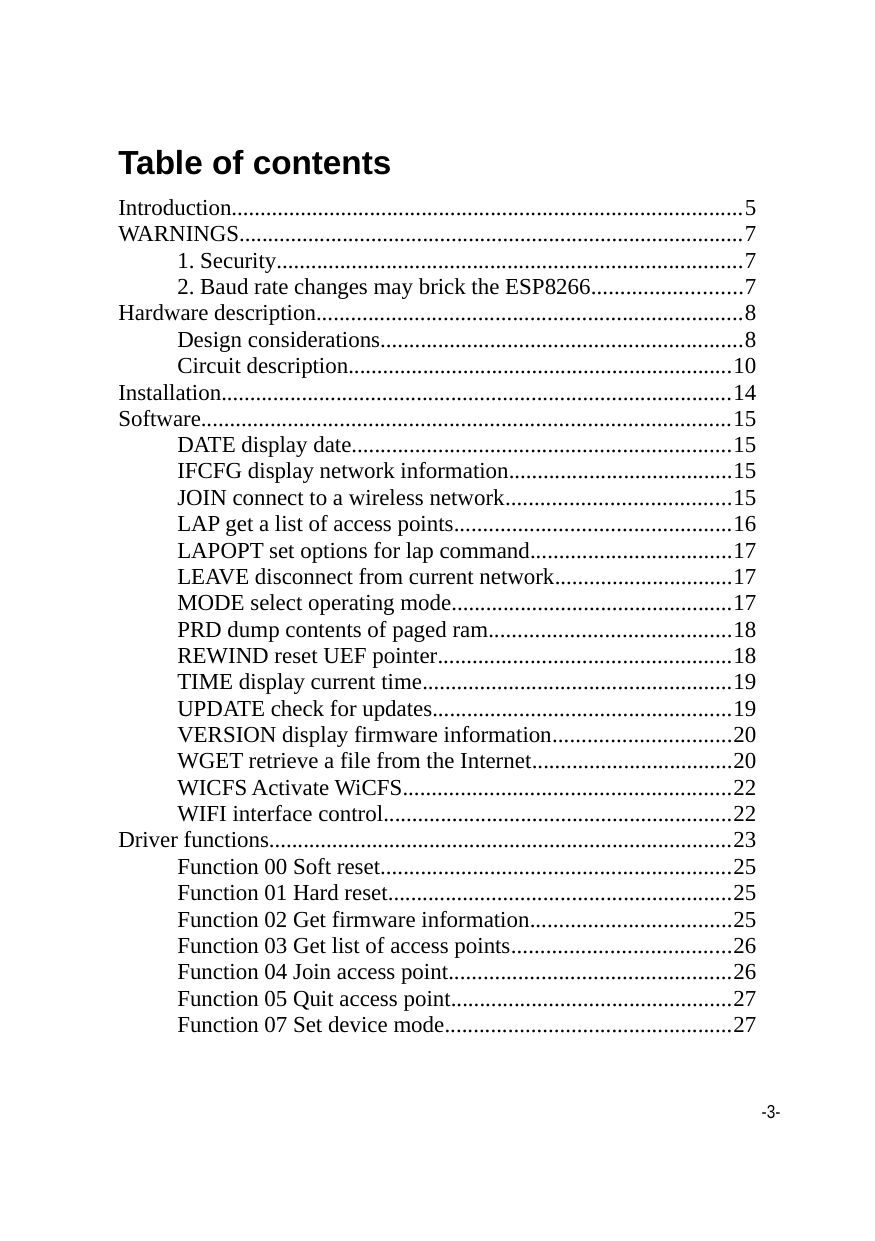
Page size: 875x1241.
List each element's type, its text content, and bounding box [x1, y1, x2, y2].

text Circuit description 10 [177, 352, 780, 378]
text MODE select operating mode 17 [177, 589, 780, 616]
text Driver functions 23 [118, 827, 780, 853]
text Installation 14 [118, 378, 780, 405]
text VERSION display firmware information 20 [177, 721, 780, 747]
text Function 05 Quit access point 27 [177, 985, 780, 1011]
text Introduction 5 [118, 194, 780, 220]
text LAP get a list of access points 16 [177, 510, 780, 537]
text Software 15 [118, 405, 780, 431]
text 2. Baud rate changes may brick the ESP8266 7 [177, 273, 780, 299]
text WICFS Activate WiCFS 22 [177, 774, 780, 800]
text 1. Security 7 [177, 247, 780, 273]
text WIFI interface control 22 [177, 800, 780, 827]
text Design considerations 8 [177, 326, 780, 352]
text IFCFG display network information 15 [177, 458, 780, 484]
text Hardware description 8 [118, 299, 780, 326]
text Function 02 Get firmware information 25 [177, 906, 780, 932]
text Function 07 Set device mode 27 [177, 1011, 780, 1037]
text Function 00 Soft reset 25 [177, 853, 780, 879]
text WGET retrieve a file from the Internet 20 [177, 747, 780, 774]
text JOIN connect to a wireless network 15 [177, 484, 780, 510]
text PRD dump contents of paged ram 18 [177, 616, 780, 642]
text UPDATE check for updates 19 [177, 695, 780, 721]
text Function 03 Get list of access points 26 [177, 932, 780, 958]
text Function 04 Join access point 26 [177, 958, 780, 985]
text LAPOPT set options for lap command 17 [177, 537, 780, 563]
text LEAVE disconnect from current network 17 [177, 563, 780, 589]
text TIME display current time 19 [177, 668, 780, 695]
text DATE display date 15 [177, 431, 780, 458]
text REWIND reset UEF pointer 18 [177, 642, 780, 668]
text WARNINGS 7 [118, 220, 780, 247]
subtitle Table of contents [118, 143, 780, 182]
text Function 01 Hard reset 25 [177, 879, 780, 906]
